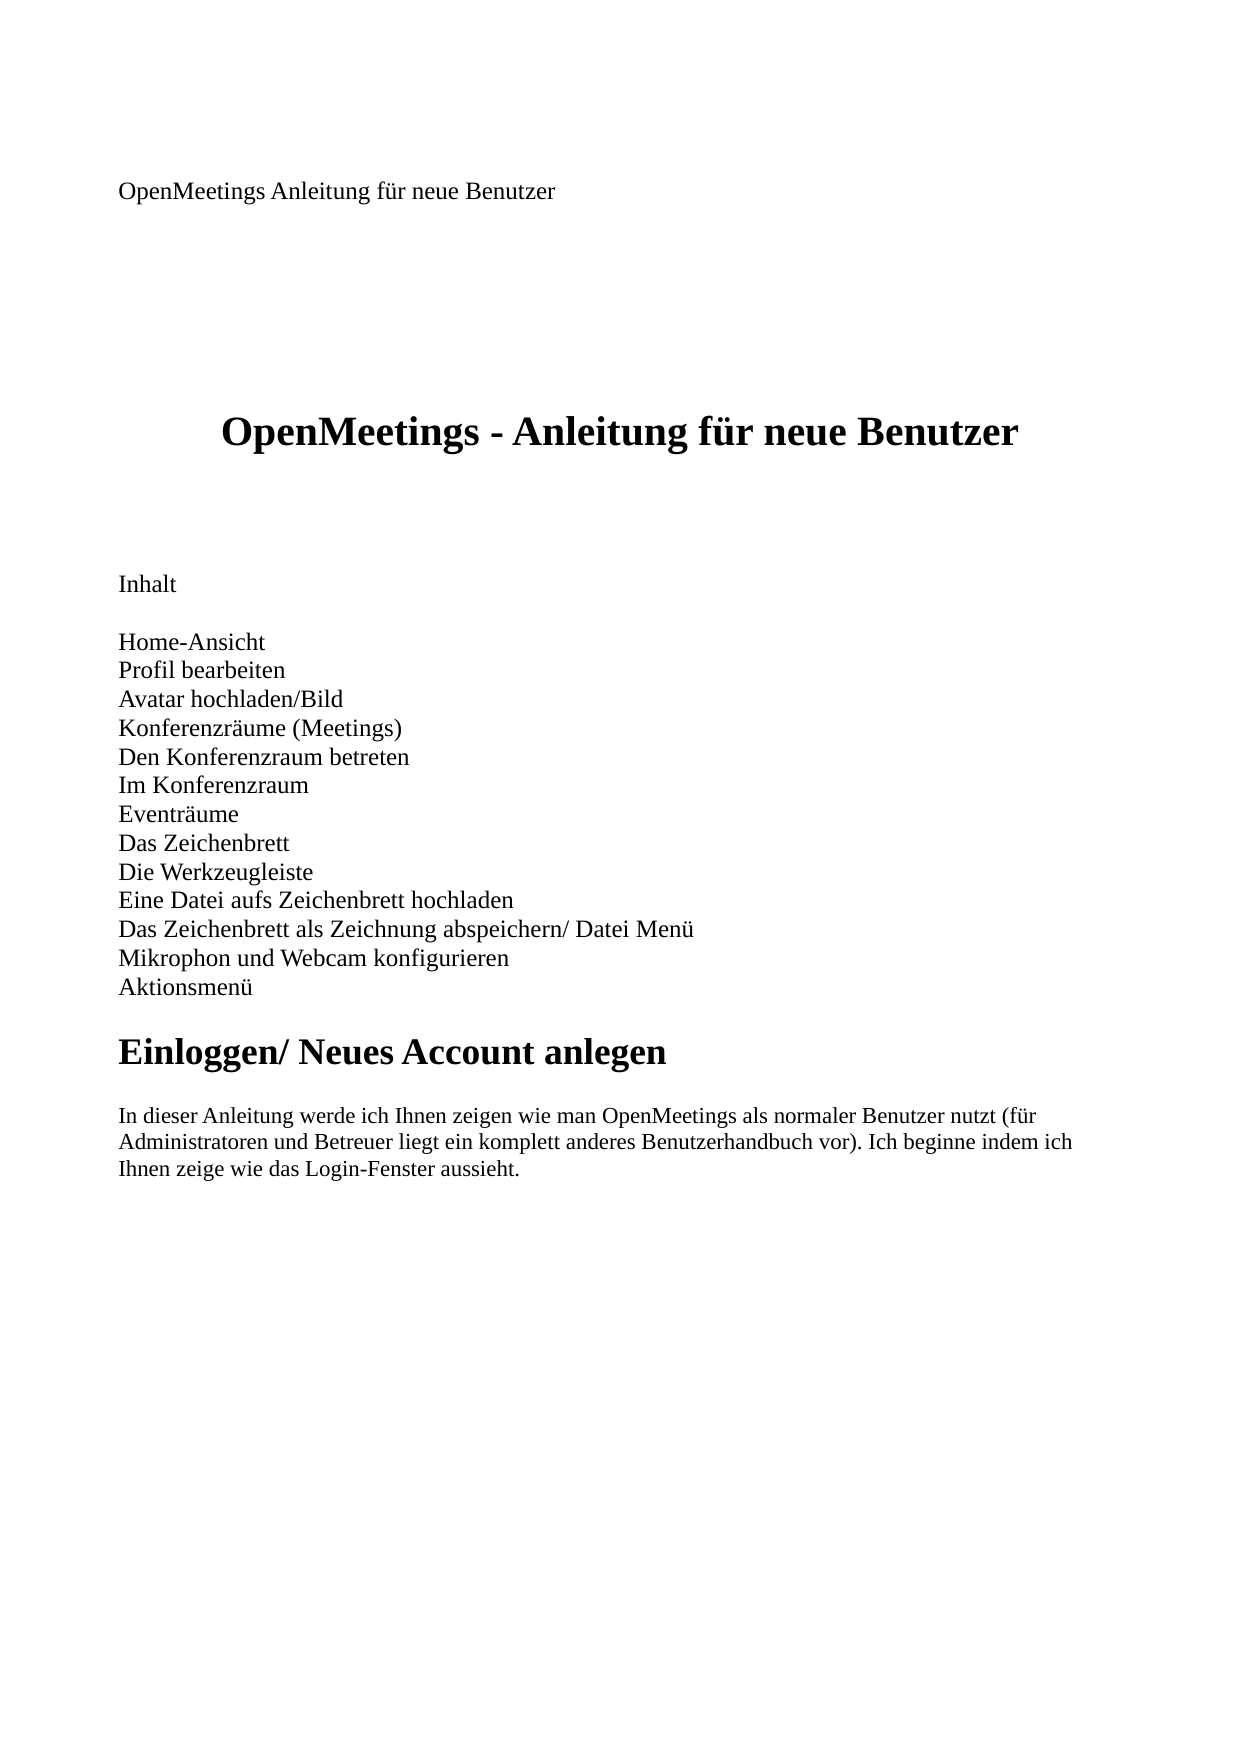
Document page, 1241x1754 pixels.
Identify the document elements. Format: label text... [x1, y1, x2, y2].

text Aktionsmenü [118, 972, 1122, 1001]
text Eine Datei aufs Zeichenbrett hochladen [118, 886, 1122, 914]
text Einloggen/ Neues Account anlegen [118, 1030, 1122, 1073]
text Konferenzräume (Meetings) [118, 713, 1122, 742]
text Den Konferenzraum betreten [118, 742, 1122, 771]
text Mikrophon und Webcam konfigurieren [118, 943, 1122, 972]
text Die Werkzeugleiste [118, 857, 1122, 886]
text Avatar hochladen/Bild [118, 684, 1122, 713]
text Inhalt [118, 569, 1122, 598]
text In dieser Anleitung werde ich Ihnen zeigen wie man OpenMeetings als normaler Benutzer nutzt (für Administratoren und Betreuer liegt ein komplett anderes Benutzerhandbuch vor). Ich beginne indem ich Ihnen zeige wie das Login-Fenster aussieht. [118, 1102, 1122, 1181]
text OpenMeetings Anleitung für neue Benutzer [118, 176, 1122, 205]
text Eventräume [118, 799, 1122, 828]
text Home-Ansicht [118, 627, 1122, 656]
text Das Zeichenbrett [118, 828, 1122, 857]
text Das Zeichenbrett als Zeichnung abspeichern/ Datei Menü [118, 914, 1122, 943]
text OpenMeetings - Anleitung für neue Benutzer [118, 406, 1122, 454]
text Im Konferenzraum [118, 771, 1122, 799]
text Profil bearbeiten [118, 656, 1122, 684]
